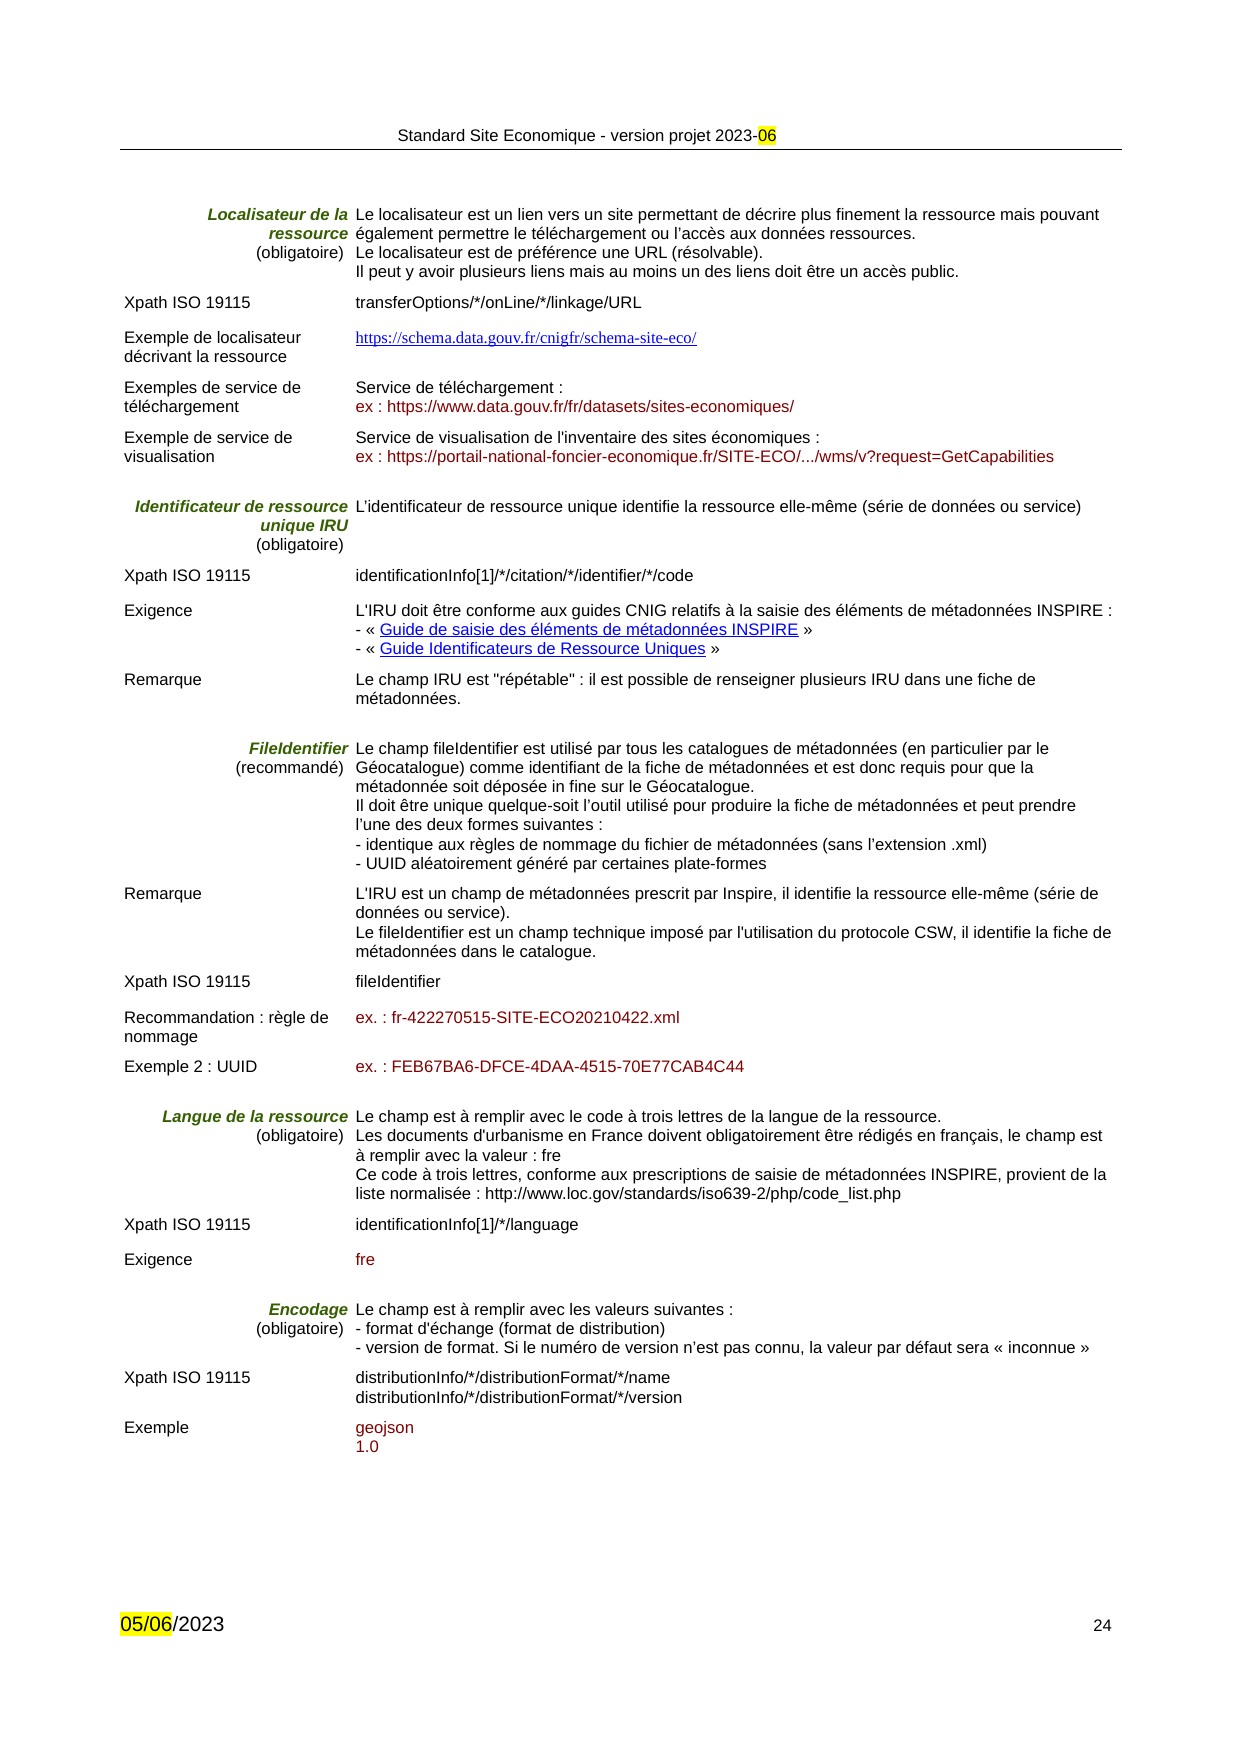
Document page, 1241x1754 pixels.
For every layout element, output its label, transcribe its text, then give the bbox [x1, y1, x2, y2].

table_header Le champ fileIdentifier est utilisé par tous les catalogues de métadonnées (en particulier par le Géocatalogue) comme identifiant de la fiche de métadonnées et est donc requis pour que la métadonnée soit déposée in fine sur le Géocatalogue. Il doit être unique quelque-soit l’outil utilisé pour produire la fiche de métadonnées et peut prendre l’une des deux formes suivantes : - identique aux règles de nommage du fichier de métadonnées (sans l’extension .xml) - UUID aléatoirement généré par certaines plate-formes [355, 733, 1122, 878]
table_cell distributionInfo/*/distributionFormat/*/name distributionInfo/*/distributionFormat/*/version [355, 1363, 1122, 1412]
table_header Le champ est à remplir avec les valeurs suivantes : - format d'échange (format de distribution) - version de format. Si le numéro de version n’est pas connu, la valeur par défaut sera « inconnue » [355, 1294, 1122, 1363]
table_cell Xpath ISO 19115 [118, 1209, 355, 1244]
table_cell Xpath ISO 19115 [118, 967, 355, 1002]
table_header FileIdentifier (recommandé) [118, 733, 355, 878]
table_cell Service de téléchargement : ex : https://www.data.gouv.fr/fr/datasets/sites-economiques/ [355, 372, 1122, 422]
table_cell Xpath ISO 19115 [118, 1363, 355, 1412]
table_cell Exemple de service de visualisation [118, 422, 355, 472]
table_header Le localisateur est un lien vers un site permettant de décrire plus finement la ressource mais pouvant également permettre le téléchargement ou l’accès aux données ressources. Le localisateur est de préférence une URL (résolvable). Il peut y avoir plusieurs liens mais au moins un des liens doit être un accès public. [355, 199, 1122, 287]
table_cell Exemple 2 : UUID [118, 1052, 355, 1082]
table_cell Exemples de service de téléchargement [118, 372, 355, 422]
table_cell ex. : fr-422270515-SITE-ECO20210422.xml [355, 1002, 1122, 1052]
table_header Le champ est à remplir avec le code à trois lettres de la langue de la ressource. Les documents d'urbanisme en France doivent obligatoirement être rédigés en français, le champ est à remplir avec la valeur : fre Ce code à trois lettres, conforme aux prescriptions de saisie de métadonnées INSPIRE, provient de la liste normalisée : http://www.loc.gov/standards/iso639-2/php/code_list.php [355, 1101, 1122, 1209]
table_cell Exemple de localisateur décrivant la ressource [118, 322, 355, 372]
table_cell Le champ IRU est "répétable" : il est possible de renseigner plusieurs IRU dans une fiche de métadonnées. [355, 664, 1122, 714]
table_cell Xpath ISO 19115 [118, 560, 355, 595]
table_cell Recommandation : règle de nommage [118, 1002, 355, 1052]
table_cell Exemple [118, 1413, 355, 1462]
table_cell L'IRU doit être conforme aux guides CNIG relatifs à la saisie des éléments de métadonnées INSPIRE : - « Guide de saisie des éléments de métadonnées INSPIRE » - « Guide Identificateurs de Ressource Uniques » [355, 595, 1122, 664]
table_header Identificateur de ressource unique IRU (obligatoire) [118, 491, 355, 560]
table_cell Exigence [118, 595, 355, 664]
table_cell https://schema.data.gouv.fr/cnigfr/schema-site-eco/ [355, 322, 1122, 372]
table_cell Service de visualisation de l'inventaire des sites économiques : ex : https://portail-national-foncier-economique.fr/SITE-ECO/.../wms/v?request=GetCapabilities [355, 422, 1122, 472]
table_cell identificationInfo[1]/*/language [355, 1209, 1122, 1244]
table_cell L'IRU est un champ de métadonnées prescrit par Inspire, il identifie la ressource elle-même (série de données ou service). Le fileIdentifier est un champ technique imposé par l'utilisation du protocole CSW, il identifie la fiche de métadonnées dans le catalogue. [355, 879, 1122, 967]
table_cell fileIdentifier [355, 967, 1122, 1002]
table_cell Xpath ISO 19115 [118, 287, 355, 322]
table_cell Remarque [118, 664, 355, 714]
table_header L’identificateur de ressource unique identifie la ressource elle-même (série de données ou service) [355, 491, 1122, 560]
table_cell fre [355, 1244, 1122, 1274]
table_header Encodage (obligatoire) [118, 1294, 355, 1363]
table_header Localisateur de la ressource (obligatoire) [118, 199, 355, 287]
table_header Langue de la ressource (obligatoire) [118, 1101, 355, 1209]
table_cell Remarque [118, 879, 355, 967]
table_cell Exigence [118, 1244, 355, 1274]
table_cell ex. : FEB67BA6-DFCE-4DAA-4515-70E77CAB4C44 [355, 1052, 1122, 1082]
table_cell geojson 1.0 [355, 1413, 1122, 1462]
table_cell identificationInfo[1]/*/citation/*/identifier/*/code [355, 560, 1122, 595]
table_cell transferOptions/*/onLine/*/linkage/URL [355, 287, 1122, 322]
